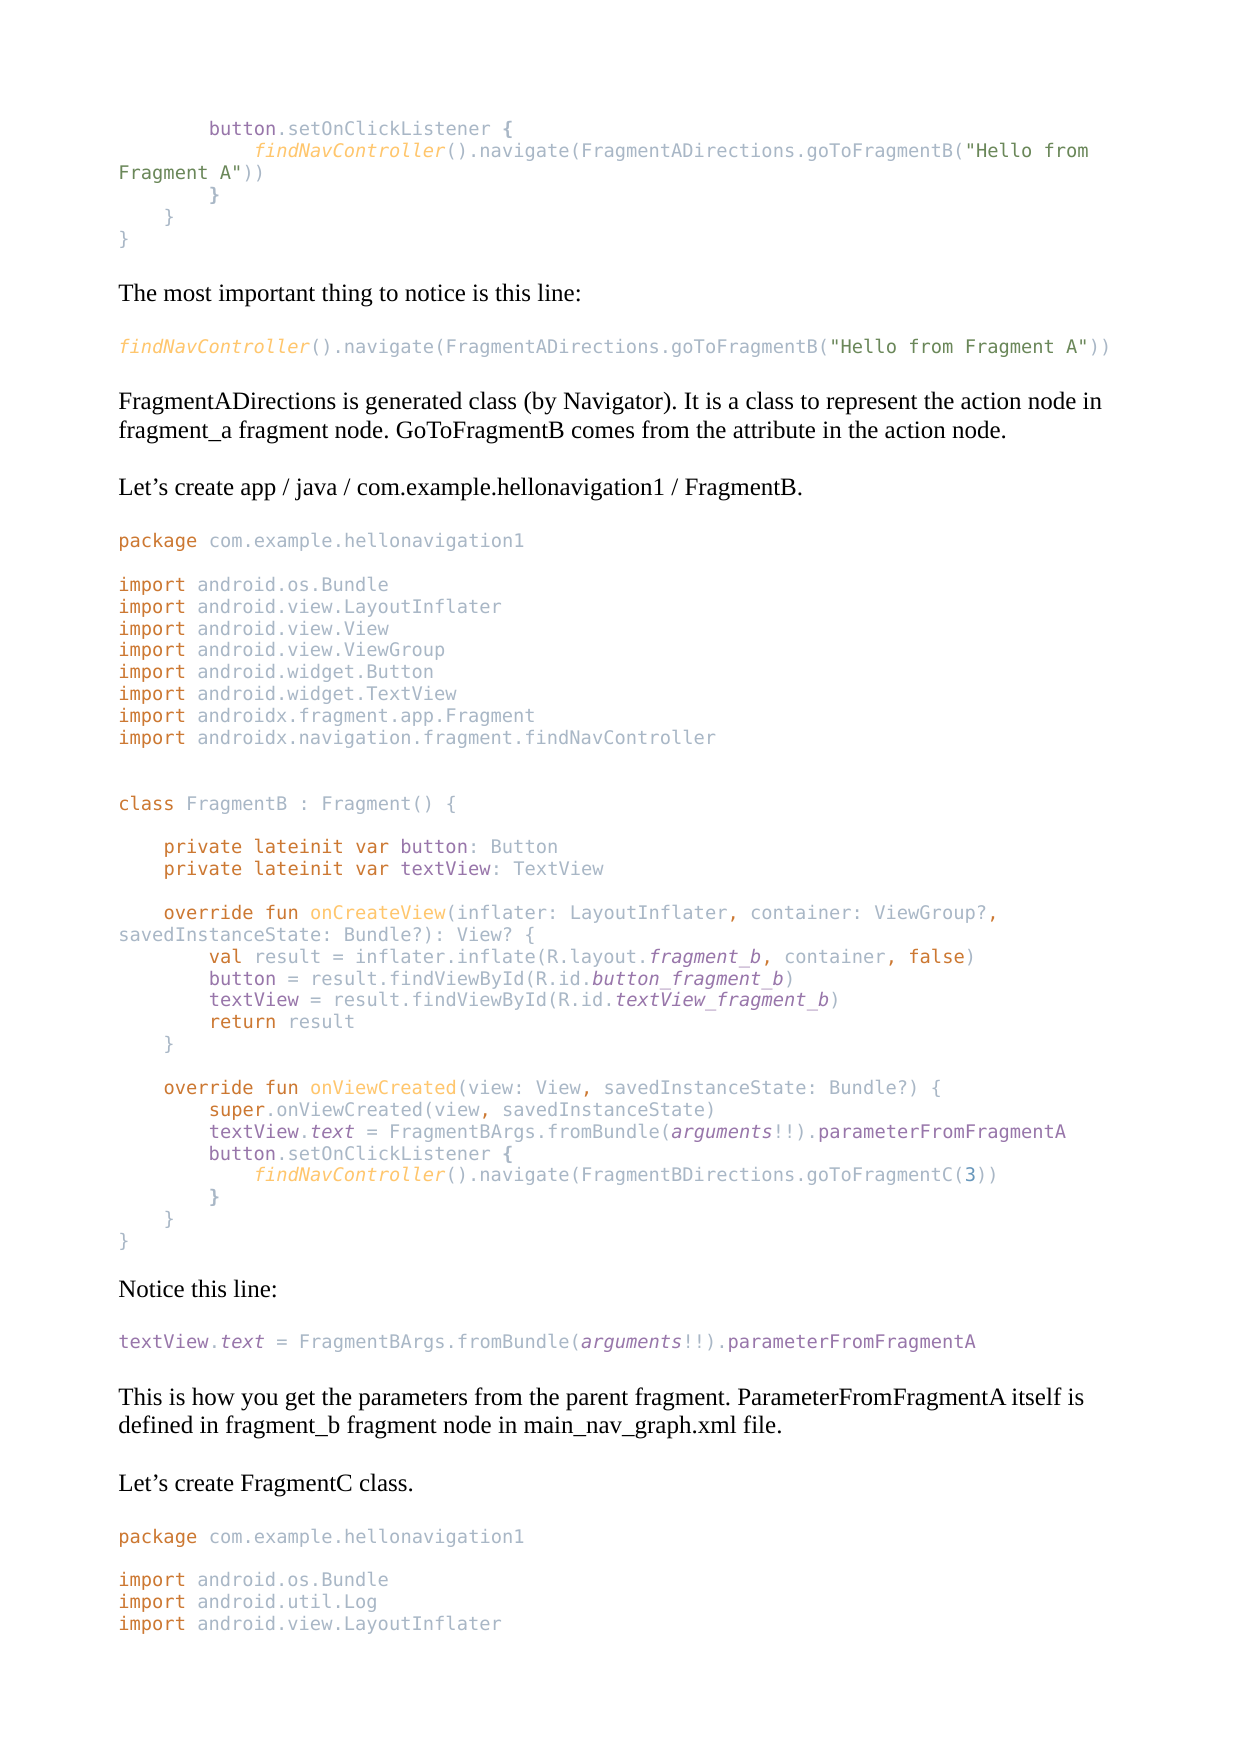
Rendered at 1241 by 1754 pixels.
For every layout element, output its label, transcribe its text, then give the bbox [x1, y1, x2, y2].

text Let’s create FragmentC class. [118, 1468, 1122, 1497]
text Let’s create app / java / com.example.hellonavigation1 / FragmentB. [118, 472, 1122, 501]
text findNavController().navigate(FragmentADirections.goToFragmentB("Hello from Fragment A")) [118, 336, 1122, 357]
text This is how you get the parameters from the parent fragment. ParameterFromFragmentA itself is defined in fragment_b fragment node in main_nav_graph.xml file. [118, 1382, 1122, 1439]
text package com.example.hellonavigation1 import android.os.Bundle import android.view.LayoutInflater import android.view.View import android.view.ViewGroup import android.widget.Button import android.widget.TextView import androidx.fragment.app.Fragment import androidx.navigation.fragment.findNavController class FragmentB : Fragment() { private lateinit var button: Button private lateinit var textView: TextView override fun onCreateView(inflater: LayoutInflater, container: ViewGroup?, savedInstanceState: Bundle?): View? { val result = inflater.inflate(R.layout.fragment_b, container, false) button = result.findViewById(R.id.button_fragment_b) textView = result.findViewById(R.id.textView_fragment_b) return result } override fun onViewCreated(view: View, savedInstanceState: Bundle?) { super.onViewCreated(view, savedInstanceState) textView.text = FragmentBArgs.fromBundle(arguments!!).parameterFromFragmentA button.setOnClickListener { findNavController().navigate(FragmentBDirections.goToFragmentC(3)) } } } [118, 530, 1122, 1252]
text The most important thing to notice is this line: [118, 278, 1122, 307]
text Notice this line: [118, 1274, 1122, 1302]
text button.setOnClickListener { findNavController().navigate(FragmentADirections.goToFragmentB("Hello from Fragment A")) } } } [118, 118, 1122, 249]
text FragmentADirections is generated class (by Navigator). It is a class to represent the action node in fragment_a fragment node. GoToFragmentB comes from the attribute in the action node. [118, 386, 1122, 444]
text package com.example.hellonavigation1 import android.os.Bundle import android.util.Log import android.view.LayoutInflater [118, 1526, 1122, 1635]
text textView.text = FragmentBArgs.fromBundle(arguments!!).parameterFromFragmentA [118, 1331, 1122, 1353]
